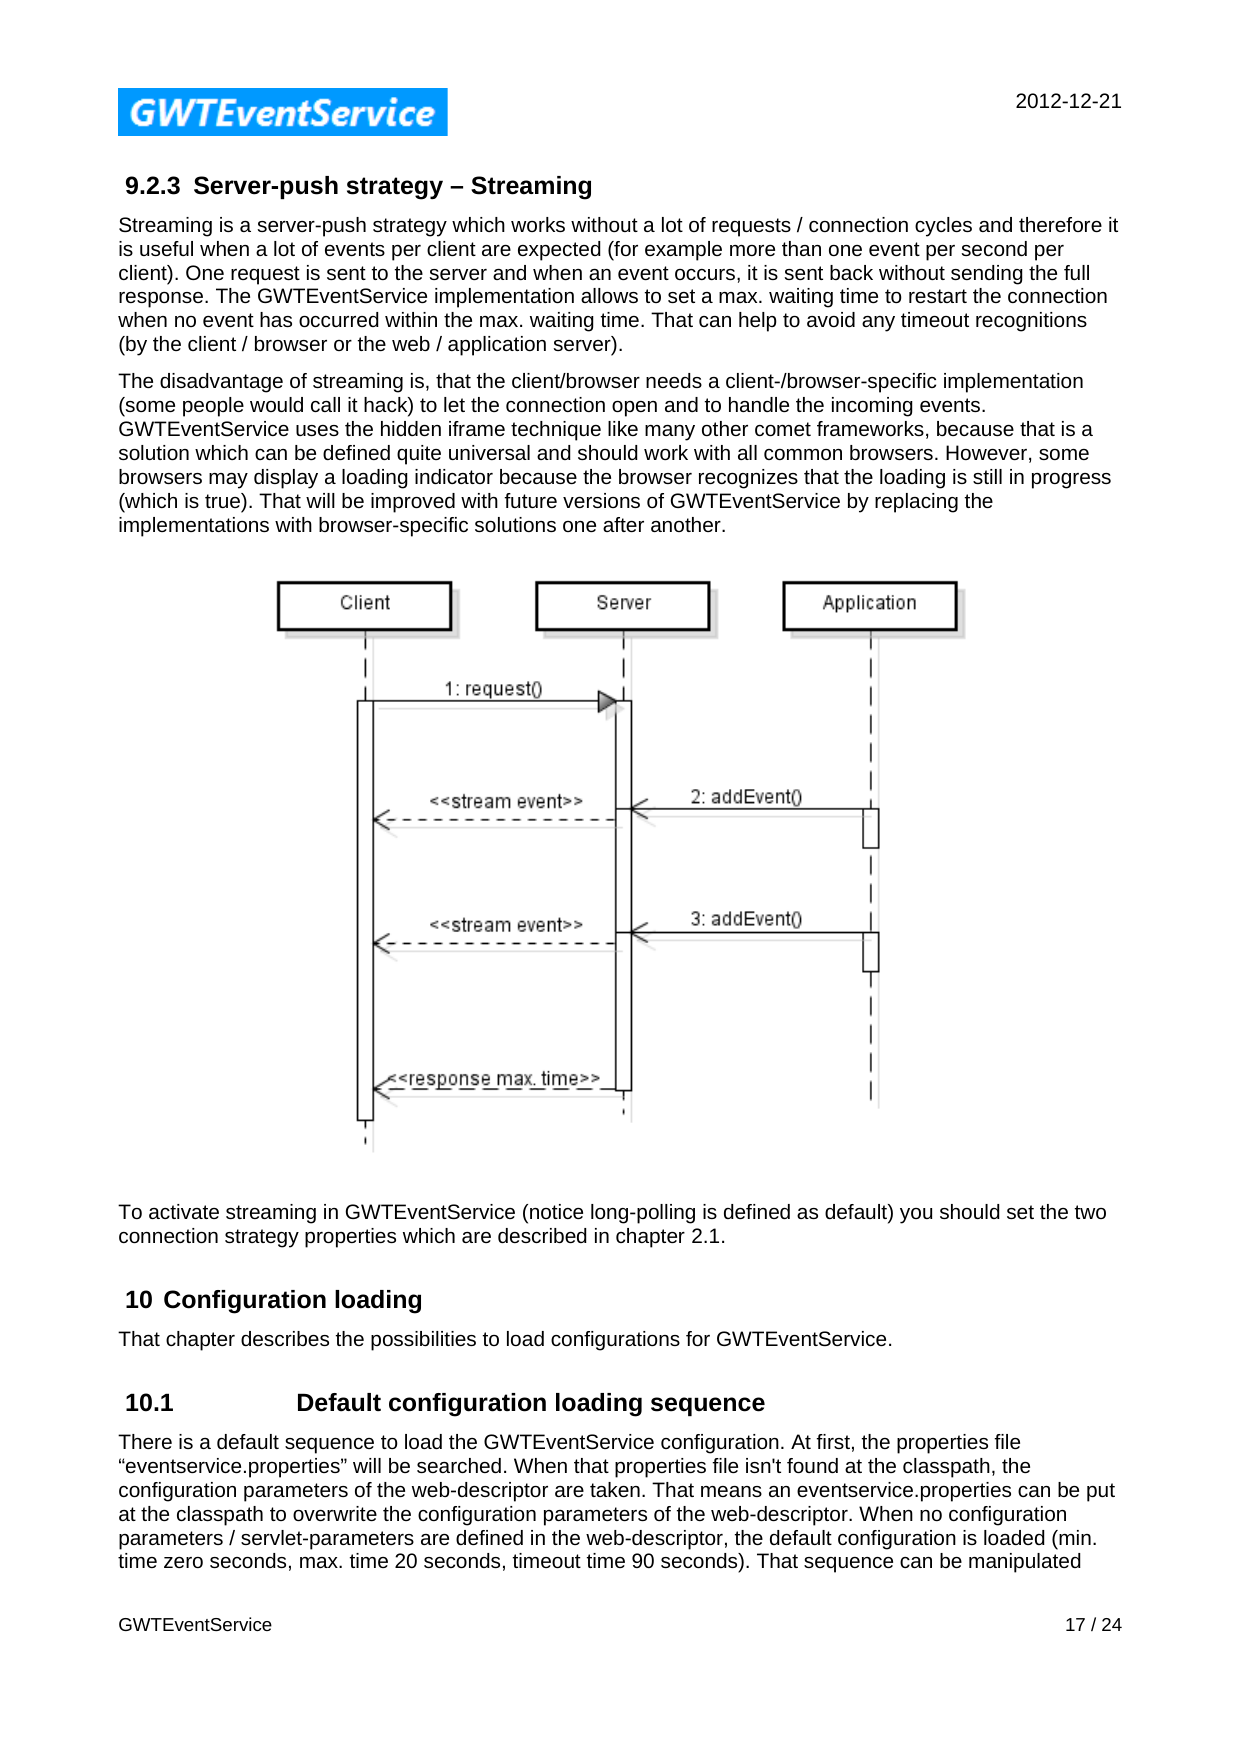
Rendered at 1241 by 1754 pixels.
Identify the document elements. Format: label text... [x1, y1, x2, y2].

subtitle Default configuration loading sequence [118, 1388, 1122, 1417]
text There is a default sequence to load the GWTEventService configuration. At first, the properties file “eventservice.properties” will be searched. When that properties file isn't found at the classpath, the configuration parameters of the web-descriptor are taken. That means an eventservice.properties can be put at the classpath to overwrite the configuration parameters of the web-descriptor. When no configuration parameters / servlet-parameters are defined in the web-descriptor, the default configuration is loaded (min. time zero seconds, max. time 20 seconds, timeout time 90 seconds). That sequence can be manipulated [118, 1429, 1122, 1573]
text Streaming is a server-push strategy which works without a lot of requests / connection cycles and therefore it is useful when a lot of events per client are expected (for example more than one event per second per client). One request is sent to the server and when an event occurs, it is sent back without sending the full response. The GWTEventService implementation allows to set a max. waiting time to restart the connection when no event has occurred within the max. waiting time. That can help to avoid any timeout recognitions (by the client / browser or the web / application server). [118, 212, 1122, 356]
text To activate streaming in GWTEventService (notice long-polling is defined as default) you should set the two connection strategy properties which are described in chapter 2.1. [118, 1200, 1122, 1248]
subtitle Server-push strategy – Streaming [118, 171, 1122, 200]
picture [118, 88, 448, 136]
picture [271, 572, 969, 1159]
text The disadvantage of streaming is, that the client/browser needs a client-/browser-specific implementation (some people would call it hack) to let the connection open and to handle the incoming events. GWTEventService uses the hidden iframe technique like many other comet frameworks, because that is a solution which can be defined quite universal and should work with all common browsers. However, some browsers may display a loading indicator because the browser recognizes that the loading is still in progress (which is true). That will be improved with future versions of GWTEventService by replacing the implementations with browser-specific solutions one after another. [118, 369, 1122, 536]
text That chapter describes the possibilities to load configurations for GWTEventService. [118, 1327, 1122, 1351]
subtitle Configuration loading [118, 1286, 1122, 1314]
